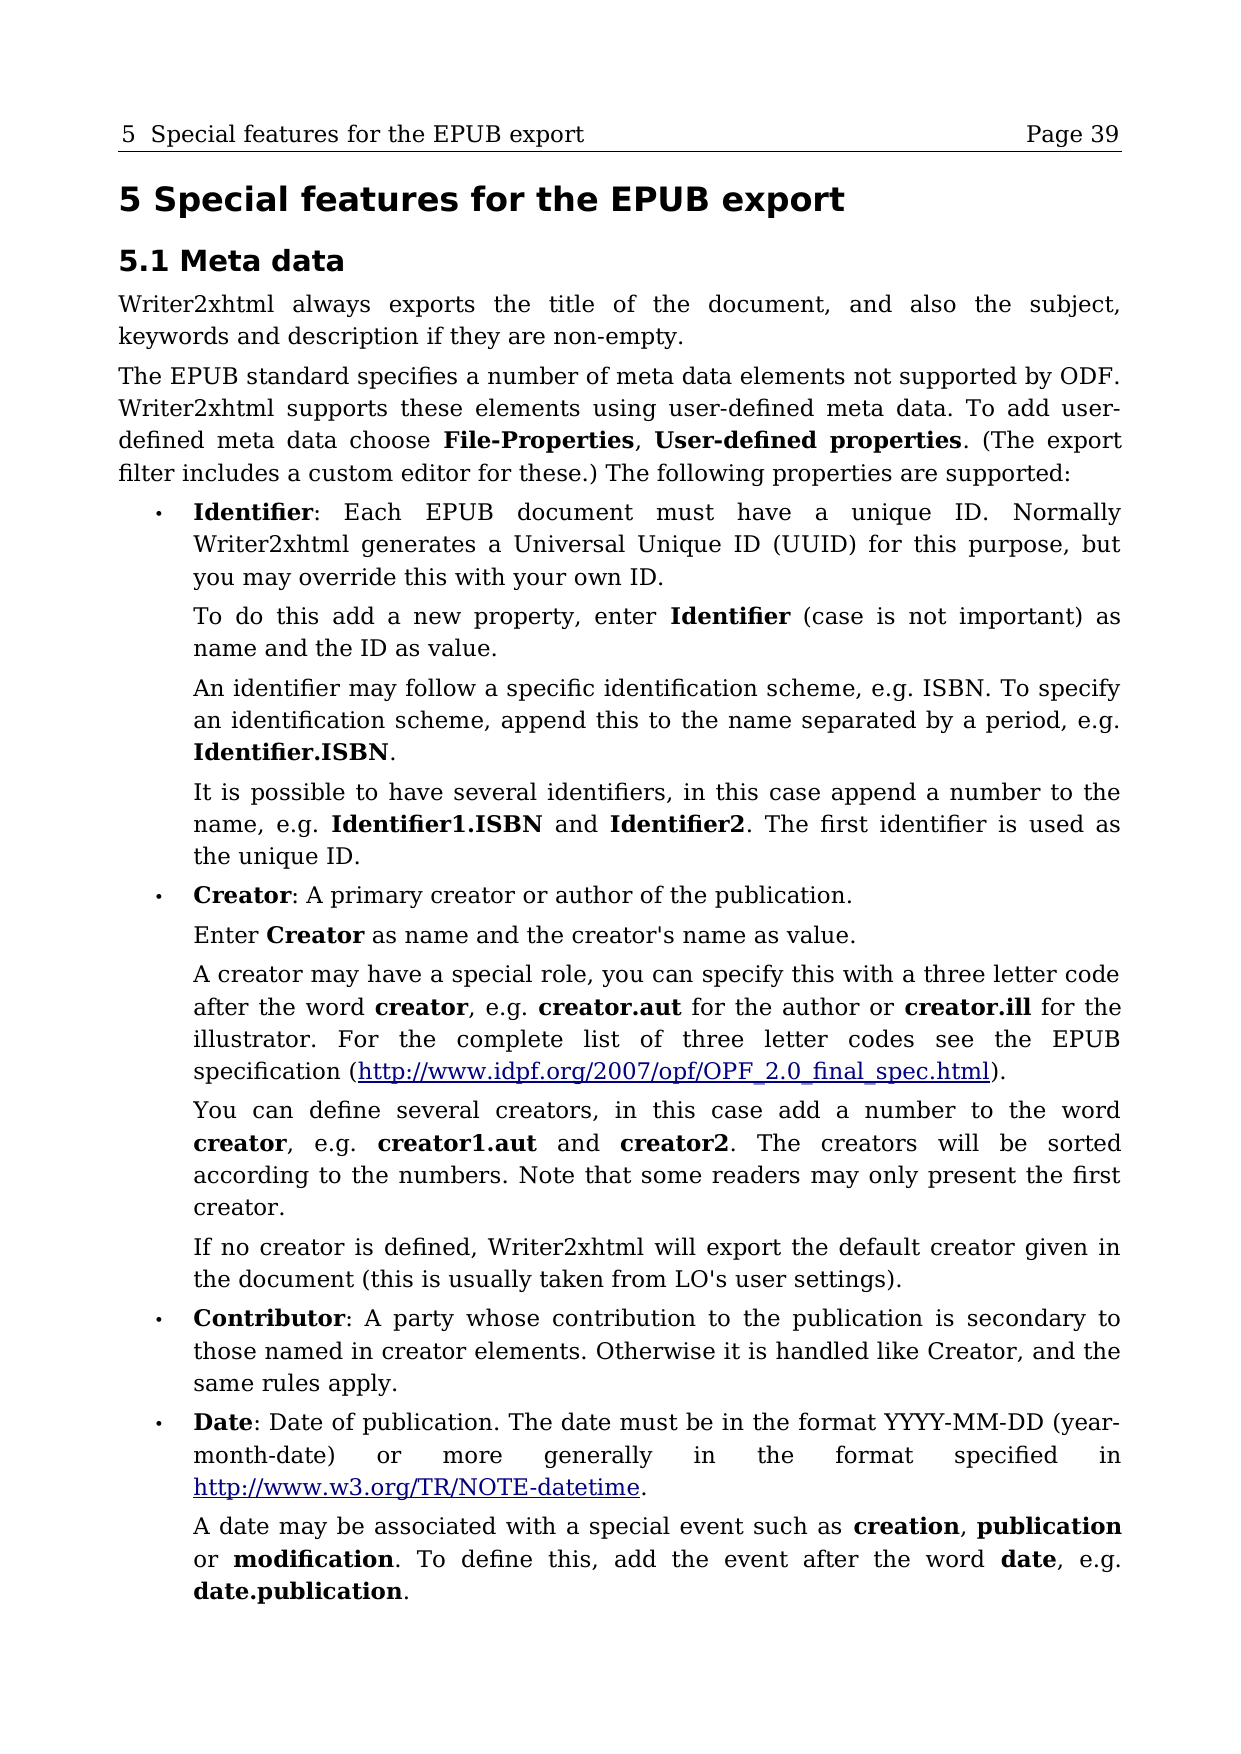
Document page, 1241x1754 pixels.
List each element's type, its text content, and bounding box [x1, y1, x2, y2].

subtitle Special features for the EPUB export [118, 181, 1122, 219]
text The EPUB standard specifies a number of meta data elements not supported by ODF. Writer2xhtml supports these elements using user-defined meta data. To add user-defined meta data choose File-Properties, User-defined properties. (The export filter includes a custom editor for these.) The following properties are supported: [118, 363, 1122, 486]
list If no creator is defined, Writer2xhtml will export the default creator given in the document (this is usually taken from LO's user settings). [156, 1234, 1122, 1293]
list An identifier may follow a specific identification scheme, e.g. ISBN. To specify an identification scheme, append this to the name separated by a period, e.g. Identifier.ISBN. [156, 674, 1122, 766]
list It is possible to have several identifiers, in this case append a number to the name, e.g. Identifier1.ISBN and Identifier2. The first identifier is used as the unique ID. [156, 778, 1122, 870]
list Date: Date of publication. The date must be in the format YYYY-MM-DD (year-month-date) or more generally in the format specified in http://www.w3.org/TR/NOTE-datetime. [156, 1409, 1122, 1501]
list Identifier: Each EPUB document must have a unique ID. Normally Writer2xhtml generates a Universal Unique ID (UUID) for this purpose, but you may override this with your own ID. [156, 499, 1122, 590]
list A creator may have a special role, you can specify this with a three letter code after the word creator, e.g. creator.aut for the author or creator.ill for the illustrator. For the complete list of three letter codes see the EPUB specification (http://www.idpf.org/2007/opf/OPF_2.0_final_spec.html). [156, 961, 1122, 1085]
list You can define several creators, in this case add a number to the word creator, e.g. creator1.aut and creator2. The creators will be sorted according to the numbers. Note that some readers may only present the first creator. [156, 1097, 1122, 1221]
list Creator: A primary creator or author of the publication. [156, 882, 1122, 909]
list To do this add a new property, enter Identifier (case is not important) as name and the ID as value. [156, 603, 1122, 662]
text Writer2xhtml always exports the title of the document, and also the subject, keywords and description if they are non-empty. [118, 291, 1122, 350]
list Enter Creator as name and the creator's name as value. [156, 922, 1122, 949]
list A date may be associated with a special event such as creation, publication or modification. To define this, add the event after the word date, e.g. date.publication. [156, 1513, 1122, 1605]
list Contributor: A party whose contribution to the publication is secondary to those named in creator elements. Otherwise it is handled like Creator, and the same rules apply. [156, 1305, 1122, 1397]
subtitle Meta data [118, 244, 1122, 278]
